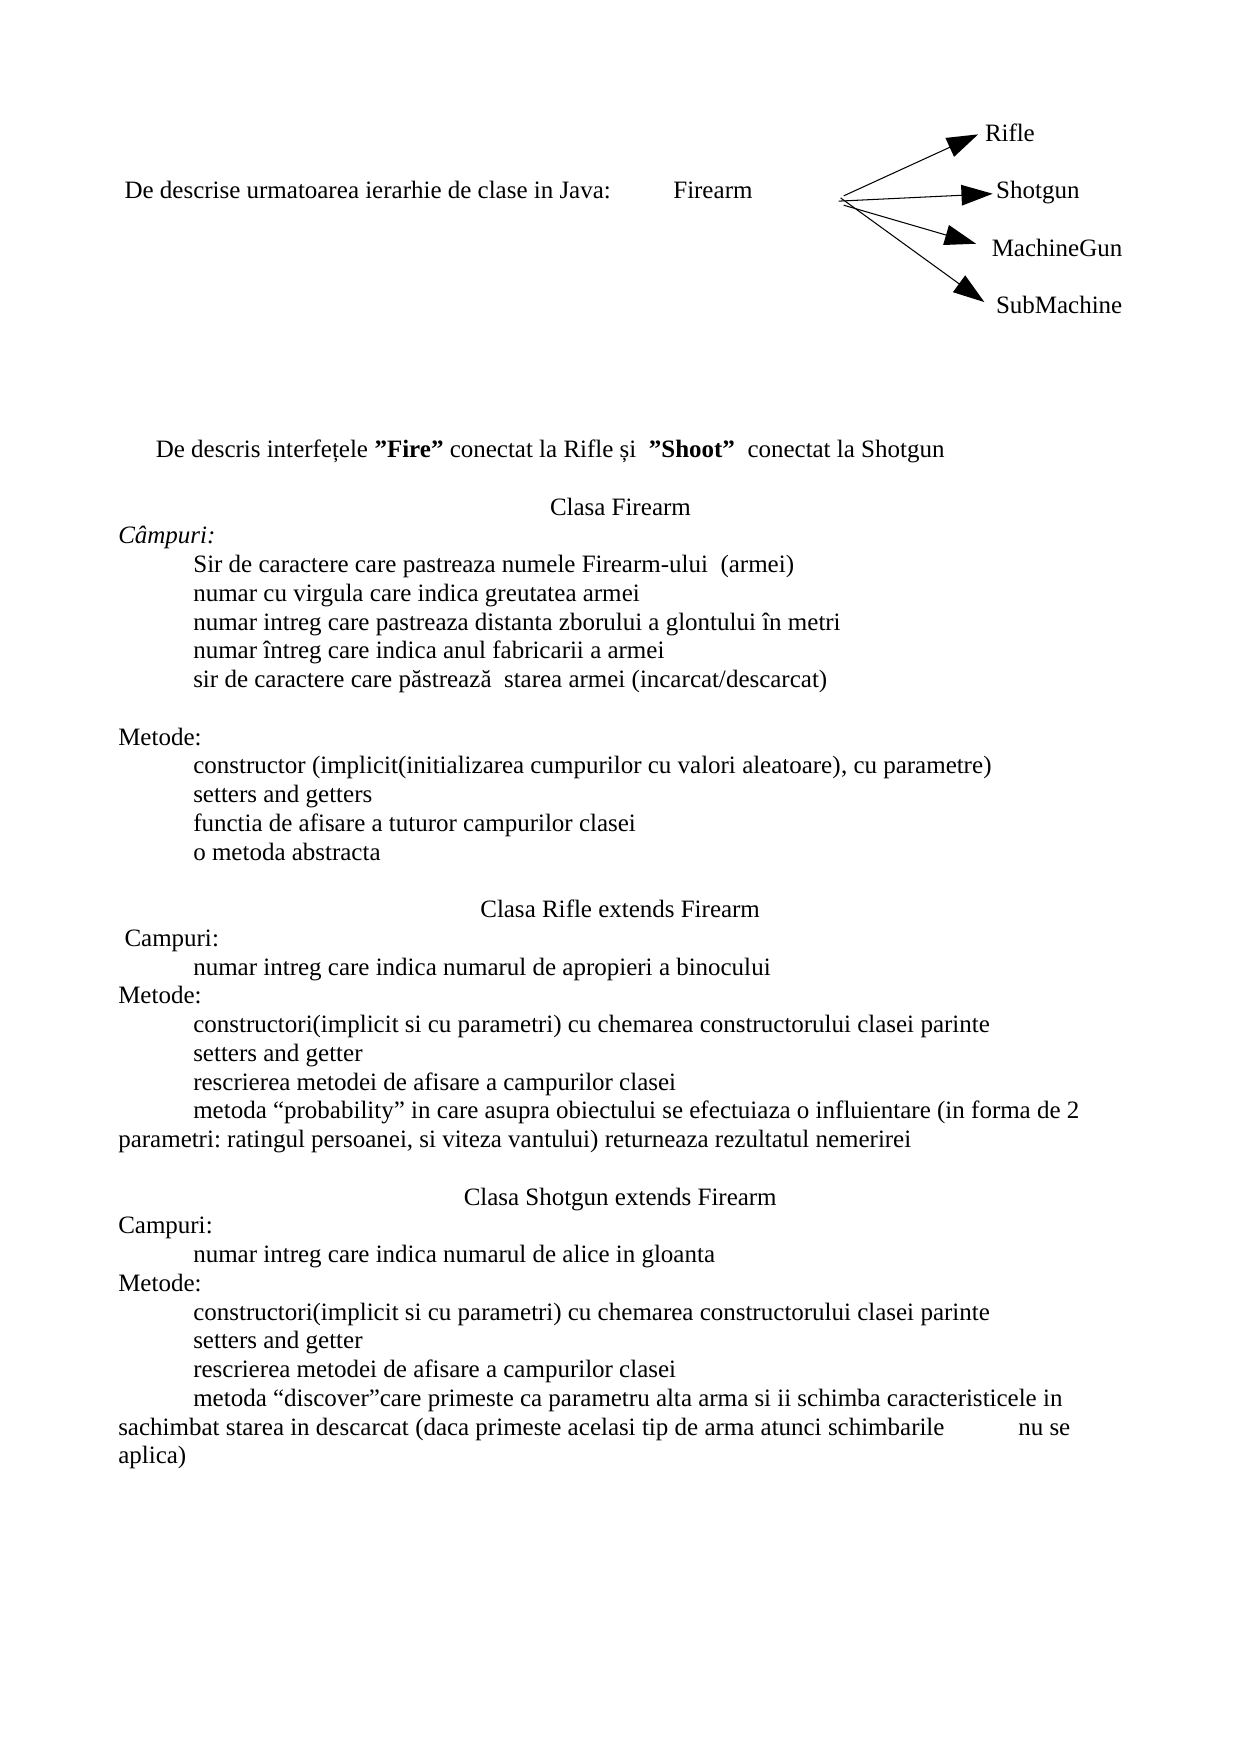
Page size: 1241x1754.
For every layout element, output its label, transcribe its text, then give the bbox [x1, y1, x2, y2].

text Metode: [118, 1268, 1122, 1297]
text setters and getters [118, 779, 1122, 808]
text setters and getter [118, 1326, 1122, 1354]
text Clasa Shotgun extends Firearm [118, 1182, 1122, 1211]
text [118, 233, 926, 262]
text De descris interfețele ”Fire” conectat la Rifle și ”Shoot” conectat la Shotgun [118, 434, 1122, 463]
text SubMachine [118, 291, 1122, 319]
text Sir de caractere care pastreaza numele Firearm-ului (armei) [118, 549, 1122, 578]
text rescrierea metodei de afisare a campurilor clasei [118, 1354, 1122, 1383]
text Campuri: [118, 923, 1122, 952]
text o metoda abstracta [118, 837, 1122, 866]
text Clasa Rifle extends Firearm [118, 894, 1122, 923]
text setters and getter [118, 1038, 1122, 1067]
text Câmpuri: [118, 521, 1122, 549]
text rescrierea metodei de afisare a campurilor clasei [118, 1067, 1122, 1096]
text Campuri: [118, 1211, 1122, 1239]
text numar intreg care indica numarul de alice in gloanta [118, 1239, 1122, 1268]
text metoda “probability” in care asupra obiectului se efectuiaza o influientare (in forma de 2 parametri: ratingul persoanei, si viteza vantului) returneaza rezultatul nemerirei [118, 1096, 1122, 1153]
text constructor (implicit(initializarea cumpurilor cu valori aleatoare), cu parametre) [118, 751, 1122, 779]
text functia de afisare a tuturor campurilor clasei [118, 808, 1122, 837]
text numar cu virgula care indica greutatea armei [118, 578, 1122, 607]
text metoda “discover”care primeste ca parametru alta arma si ii schimba caracteristicele in sachimbat starea in descarcat (daca primeste acelasi tip de arma atunci schimbarile nu se aplica) [118, 1383, 1122, 1469]
text sir de caractere care păstrează starea armei (incarcat/descarcat) [118, 664, 1122, 693]
text MachineGun [892, 233, 1122, 262]
text Clasa Firearm [118, 492, 1122, 521]
text numar întreg care indica anul fabricarii a armei [118, 636, 1122, 664]
text De descrise urmatoarea ierarhie de clase in Java: Firearm Shotgun [118, 176, 1122, 204]
text Metode: [118, 981, 1122, 1009]
text Metode: [118, 722, 1122, 751]
text numar intreg care indica numarul de apropieri a binocului [118, 952, 1122, 981]
text Rifle [118, 118, 1122, 147]
text constructori(implicit si cu parametri) cu chemarea constructorului clasei parinte [118, 1297, 1122, 1326]
text numar intreg care pastreaza distanta zborului a glontului în metri [118, 607, 1122, 636]
text constructori(implicit si cu parametri) cu chemarea constructorului clasei parinte [118, 1009, 1122, 1038]
